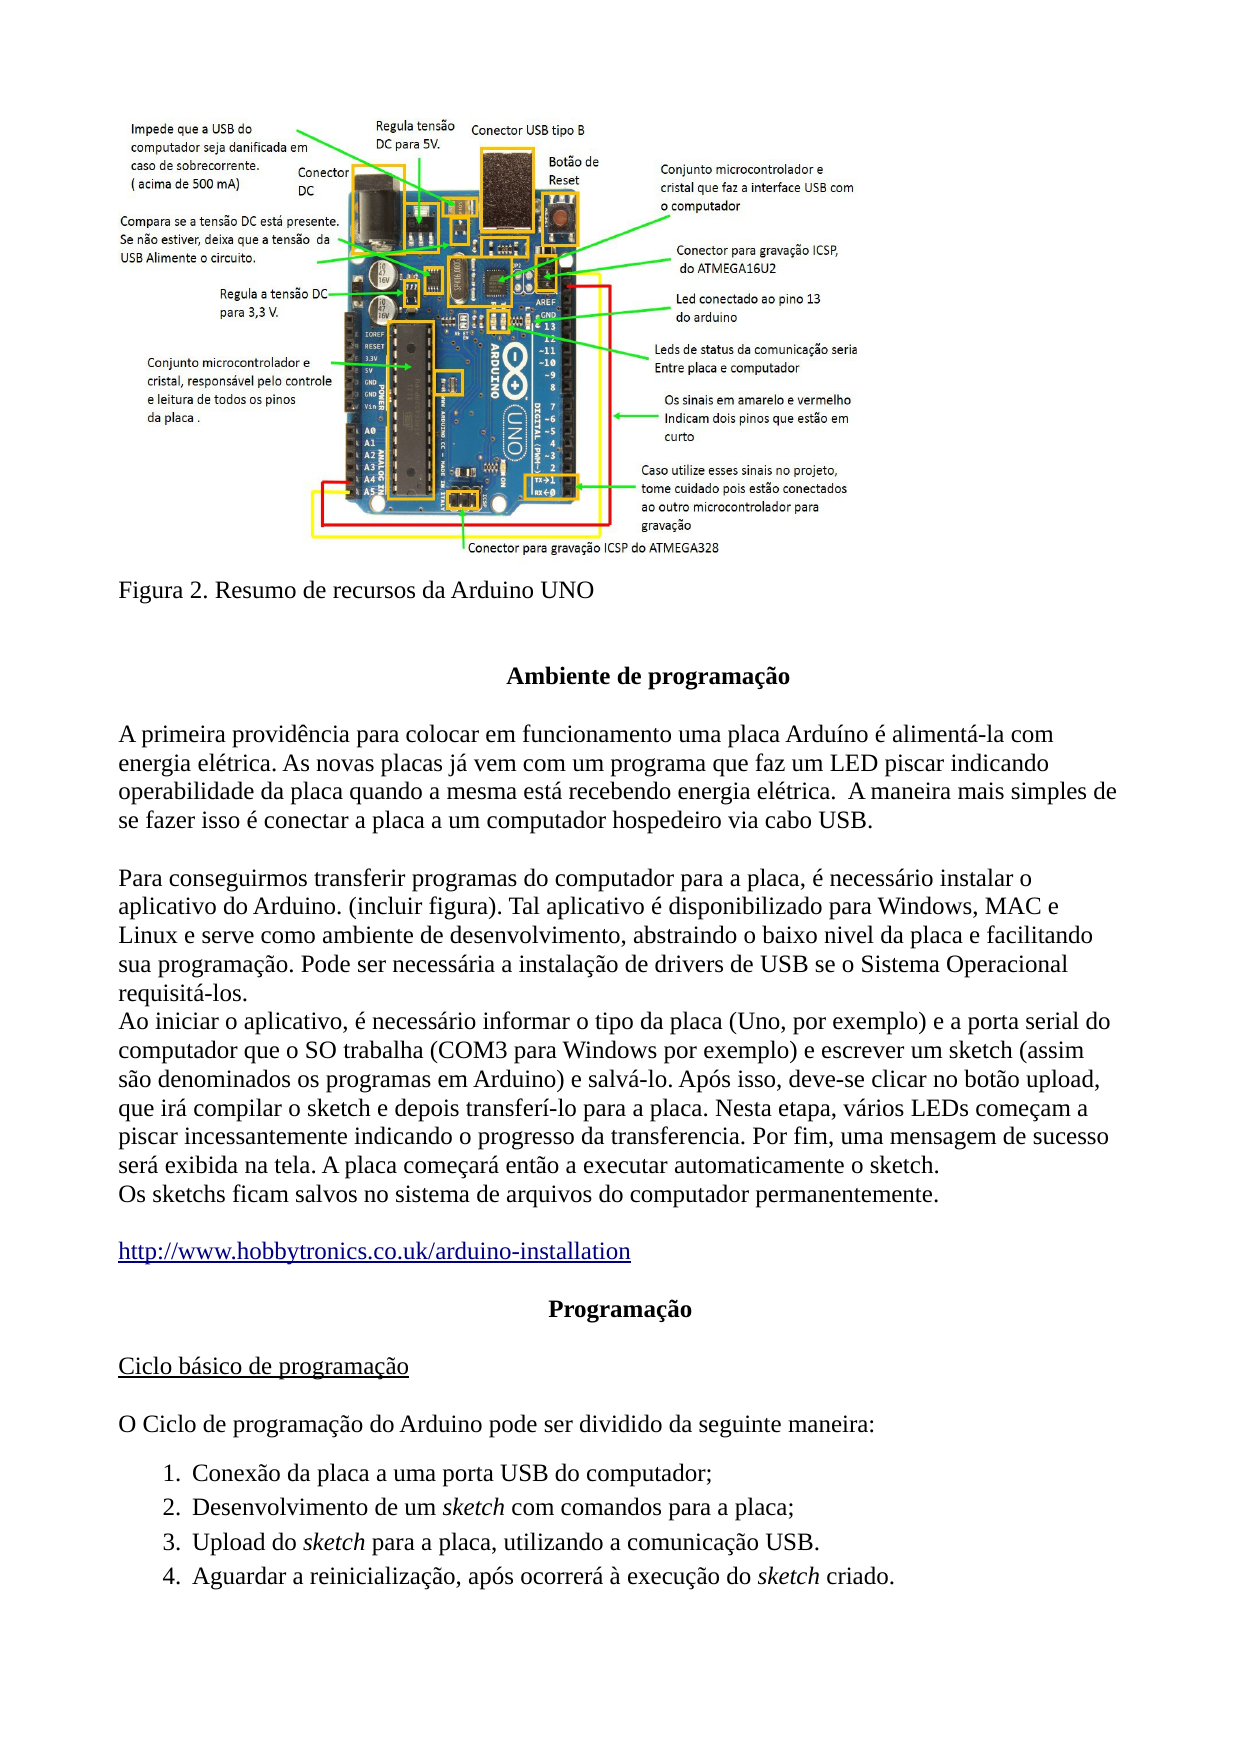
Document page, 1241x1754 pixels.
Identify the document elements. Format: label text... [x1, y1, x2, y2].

text Ambiente de programação [118, 661, 1122, 690]
text Ao iniciar o aplicativo, é necessário informar o tipo da placa (Uno, por exemplo) e a porta serial do computador que o SO trabalha (COM3 para Windows por exemplo) e escrever um sketch (assim são denominados os programas em Arduino) e salvá-lo. Após isso, deve-se clicar no botão upload, que irá compilar o sketch e depois transferí-lo para a placa. Nesta etapa, vários LEDs começam a piscar incessantemente indicando o progresso da transferencia. Por fim, uma mensagem de sucesso será exibida na tela. A placa começará então a executar automaticamente o sketch. [118, 1006, 1122, 1179]
text Ciclo básico de programação [118, 1351, 1122, 1380]
list Upload do sketch para a placa, utilizando a comunicação USB. [162, 1527, 1122, 1556]
list Conexão da placa a uma porta USB do computador; [162, 1458, 1122, 1487]
picture [118, 118, 857, 573]
text A primeira providência para colocar em funcionamento uma placa Arduíno é alimentá-la com energia elétrica. As novas placas já vem com um programa que faz um LED piscar indicando operabilidade da placa quando a mesma está recebendo energia elétrica. A maneira mais simples de se fazer isso é conectar a placa a um computador hospedeiro via cabo USB. [118, 719, 1122, 834]
list Aguardar a reinicialização, após ocorrerá à execução do sketch criado. [162, 1561, 1122, 1590]
text Os sketchs ficam salvos no sistema de arquivos do computador permanentemente. [118, 1179, 1122, 1208]
text Para conseguirmos transferir programas do computador para a placa, é necessário instalar o aplicativo do Arduino. (incluir figura). Tal aplicativo é disponibilizado para Windows, MAC e Linux e serve como ambiente de desenvolvimento, abstraindo o baixo nivel da placa e facilitando sua programação. Pode ser necessária a instalação de drivers de USB se o Sistema Operacional requisitá-los. [118, 863, 1122, 1006]
text Figura 2. Resumo de recursos da Arduino UNO [118, 575, 1122, 604]
text Programação [118, 1294, 1122, 1323]
list Desenvolvimento de um sketch com comandos para a placa; [162, 1492, 1122, 1521]
text http://www.hobbytronics.co.uk/arduino-installation [118, 1236, 1122, 1265]
text O Ciclo de programação do Arduino pode ser dividido da seguinte maneira: [118, 1409, 1122, 1438]
